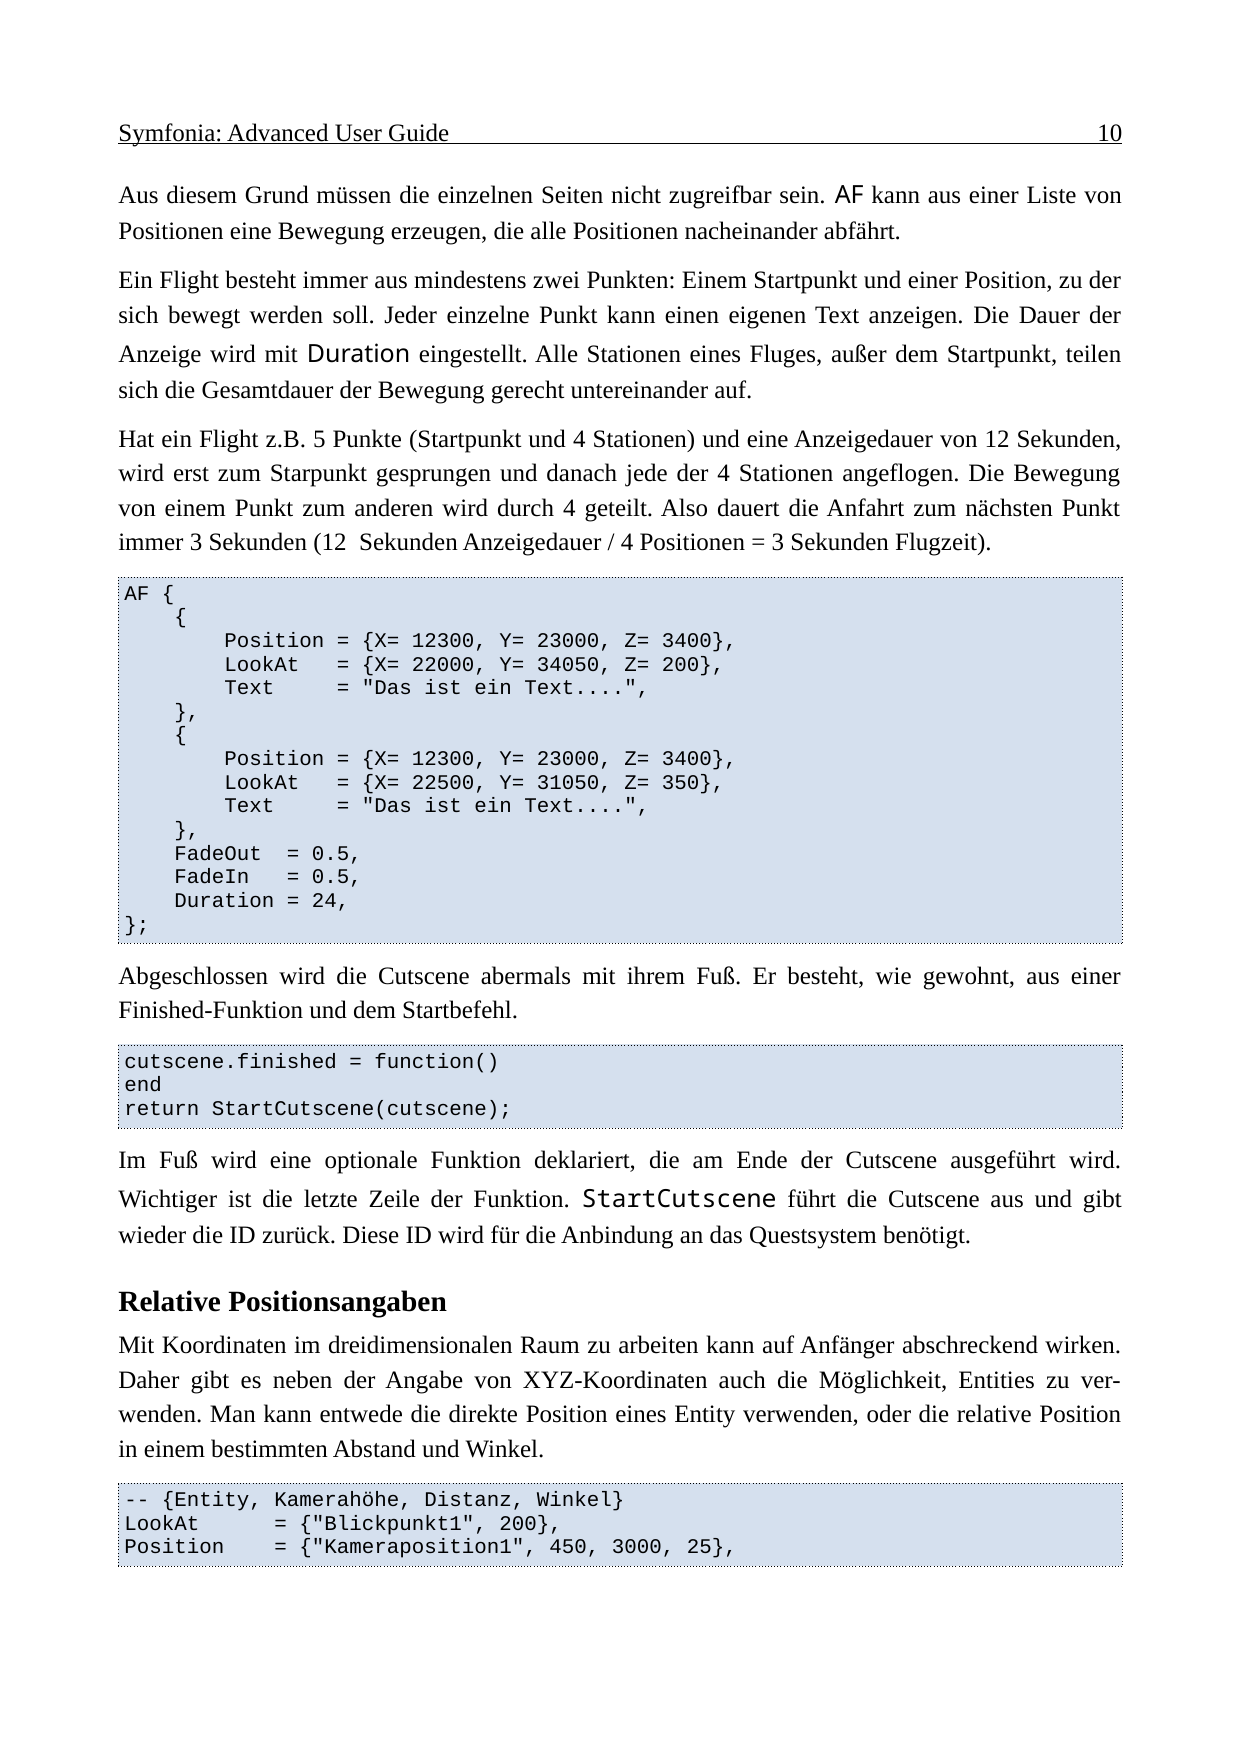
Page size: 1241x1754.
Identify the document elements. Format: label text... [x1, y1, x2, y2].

text Abgeschlossen wird die Cutscene abermals mit ihrem Fuß. Er besteht, wie gewohnt, aus einer Finished-Funktion und dem Startbefehl. [118, 961, 1122, 1024]
text Ein Flight besteht immer aus mindestens zwei Punkten: Einem Startpunkt und einer Position, zu der sich bewegt werden soll. Jeder einzelne Punkt kann einen eigenen Text anzeigen. Die Dauer der Anzeige wird mit Duration eingestellt. Alle Stationen eines Fluges, außer dem Startpunkt, teilen sich die Gesamtdauer der Bewegung gerecht untereinander auf. [118, 265, 1122, 404]
text -- {Entity, Kamerahöhe, Distanz, Winkel} LookAt = {"Blickpunkt1", 200}, Position = {"Kameraposition1", 450, 3000, 25}, [118, 1483, 1122, 1566]
text Im Fuß wird eine optionale Funktion deklariert, die am Ende der Cutscene ausgeführt wird. Wichtiger ist die letzte Zeile der Funktion. StartCutscene führt die Cutscene aus und gibt wieder die ID zurück. Diese ID wird für die Anbindung an das Questsystem benötigt. [118, 1145, 1122, 1249]
text Mit Koordinaten im dreidimensionalen Raum zu arbeiten kann auf Anfänger abschreckend wirken. Daher gibt es neben der Angabe von XYZ-Koordinaten auch die Möglichkeit, Entities zu ver-wenden. Man kann entwede die direkte Position eines Entity verwenden, oder die relative Position in einem bestimmten Abstand und Winkel. [118, 1331, 1122, 1463]
text Hat ein Flight z.B. 5 Punkte (Startpunkt und 4 Stationen) und eine Anzeigedauer von 12 Sekunden, wird erst zum Starpunkt gesprungen und danach jede der 4 Stationen angeflogen. Die Bewegung von einem Punkt zum anderen wird durch 4 geteilt. Also dauert die Anfahrt zum nächsten Punkt immer 3 Sekunden (12 Sekunden Anzeigedauer / 4 Positionen = 3 Sekunden Flugzeit). [118, 424, 1122, 556]
subtitle Relative Positionsangaben [118, 1284, 1122, 1318]
text AF { { Position = {X= 12300, Y= 23000, Z= 3400}, LookAt = {X= 22000, Y= 34050, Z= 200}, Text = "Das ist ein Text....", }, { Position = {X= 12300, Y= 23000, Z= 3400}, LookAt = {X= 22500, Y= 31050, Z= 350}, Text = "Das ist ein Text....", }, FadeOut = 0.5, FadeIn = 0.5, Duration = 24, }; [118, 577, 1122, 943]
text cutscene.finished = function() end return StartCutscene(cutscene); [118, 1044, 1122, 1128]
text Aus diesem Grund müssen die einzelnen Seiten nicht zugreifbar sein. AF kann aus einer Liste von Positionen eine Bewegung erzeugen, die alle Positionen nacheinander abfährt. [118, 176, 1122, 245]
